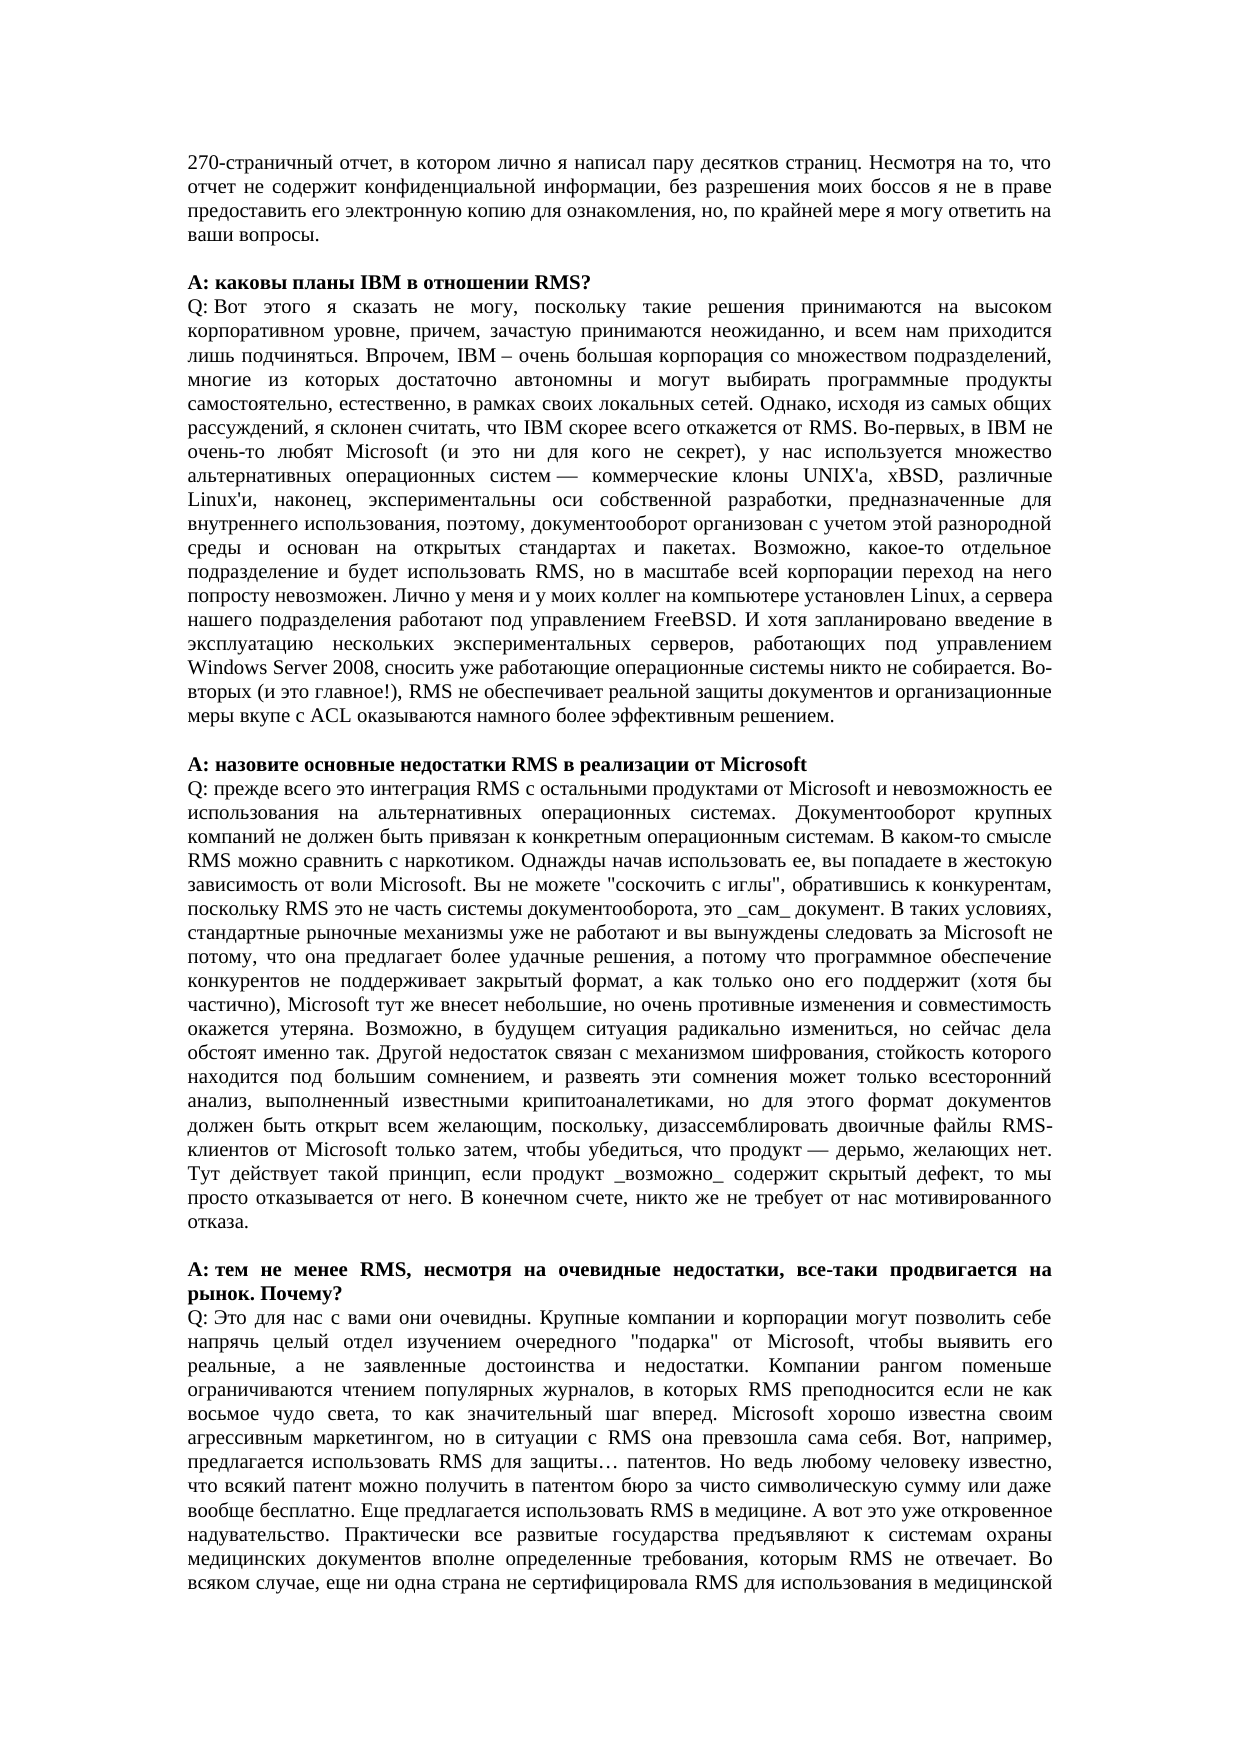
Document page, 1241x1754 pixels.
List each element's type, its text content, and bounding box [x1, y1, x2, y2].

text A: назовите основные недостатки RMS в реализации от Microsoft [187, 752, 1053, 776]
text Q: Это для нас с вами они очевидны. Крупные компании и корпорации могут позволить себе напрячь целый отдел изучением очередного "подарка" от Microsoft, чтобы выявить его реальные, а не заявленные достоинства и недостатки. Компании рангом поменьше ограничиваются чтением популярных журналов, в которых RMS преподносится если не как восьмое чудо света, то как значительный шаг вперед. Microsoft хорошо известна своим агрессивным маркетингом, но в ситуации с RMS она превзошла сама себя. Вот, например, предлагается использовать RMS для защиты… патентов. Но ведь любому человеку известно, что всякий патент можно получить в патентом бюро за чисто символическую сумму или даже вообще бесплатно. Еще предлагается использовать RMS в медицине. А вот это уже откровенное надувательство. Практически все развитые государства предъявляют к системам охраны медицинских документов вполне определенные требования, которым RMS не отвечает. Во всяком случае, еще ни одна страна не сертифицировала RMS для использования в медицинской [187, 1305, 1053, 1594]
text Q: прежде всего это интеграция RMS с остальными продуктами от Microsoft и невозможность ее использования на альтернативных операционных системах. Документооборот крупных компаний не должен быть привязан к конкретным операционным системам. В каком-то смысле RMS можно сравнить с наркотиком. Однажды начав использовать ее, вы попадаете в жестокую зависимость от воли Microsoft. Вы не можете "соскочить с иглы", обратившись к конкурентам, поскольку RMS это не часть системы документооборота, это _сам_ документ. В таких условиях, стандартные рыночные механизмы уже не работают и вы вынуждены следовать за Microsoft не потому, что она предлагает более удачные решения, а потому что программное обеспечение конкурентов не поддерживает закрытый формат, а как только оно его поддержит (хотя бы частично), Microsoft тут же внесет небольшие, но очень противные изменения и совместимость окажется утеряна. Возможно, в будущем ситуация радикально измениться, но сейчас дела обстоят именно так. Другой недостаток связан с механизмом шифрования, стойкость которого находится под большим сомнением, и развеять эти сомнения может только всесторонний анализ, выполненный известными крипитоаналетиками, но для этого формат документов должен быть открыт всем желающим, поскольку, дизассемблировать двоичные файлы RMS-клиентов от Microsoft только затем, чтобы убедиться, что продукт — дерьмо, желающих нет. Тут действует такой принцип, если продукт _возможно_ содержит скрытый дефект, то мы просто отказывается от него. В конечном счете, никто же не требует от нас мотивированного отказа. [187, 776, 1053, 1233]
text A: тем не менее RMS, несмотря на очевидные недостатки, все-таки продвигается на рынок. Почему? [187, 1257, 1053, 1305]
text A: каковы планы IBM в отношении RMS? [187, 270, 1053, 294]
text Q: Вот этого я сказать не могу, поскольку такие решения принимаются на высоком корпоративном уровне, причем, зачастую принимаются неожиданно, и всем нам приходится лишь подчиняться. Впрочем, IBM – очень большая корпорация со множеством подразделений, многие из которых достаточно автономны и могут выбирать программные продукты самостоятельно, естественно, в рамках своих локальных сетей. Однако, исходя из самых общих рассуждений, я склонен считать, что IBM скорее всего откажется от RMS. Во-первых, в IBM не очень-то любят Microsoft (и это ни для кого не секрет), у нас используется множество альтернативных операционных систем — коммерческие клоны UNIX'а, xBSD, различные Linux'и, наконец, экспериментальны оси собственной разработки, предназначенные для внутреннего использования, поэтому, документооборот организован с учетом этой разнородной среды и основан на открытых стандартах и пакетах. Возможно, какое-то отдельное подразделение и будет использовать RMS, но в масштабе всей корпорации переход на него попросту невозможен. Лично у меня и у моих коллег на компьютере установлен Linux, а сервера нашего подразделения работают под управлением FreeBSD. И хотя запланировано введение в эксплуатацию нескольких экспериментальных серверов, работающих под управлением Windows Server 2008, сносить уже работающие операционные системы никто не собирается. Во-вторых (и это главное!), RMS не обеспечивает реальной защиты документов и организационные меры вкупе с ACL оказываются намного более эффективным решением. [187, 294, 1053, 727]
text 270-страничный отчет, в котором лично я написал пару десятков страниц. Несмотря на то, что отчет не содержит конфиденциальной информации, без разрешения моих боссов я не в праве предоставить его электронную копию для ознакомления, но, по крайней мере я могу ответить на ваши вопросы. [187, 150, 1053, 246]
